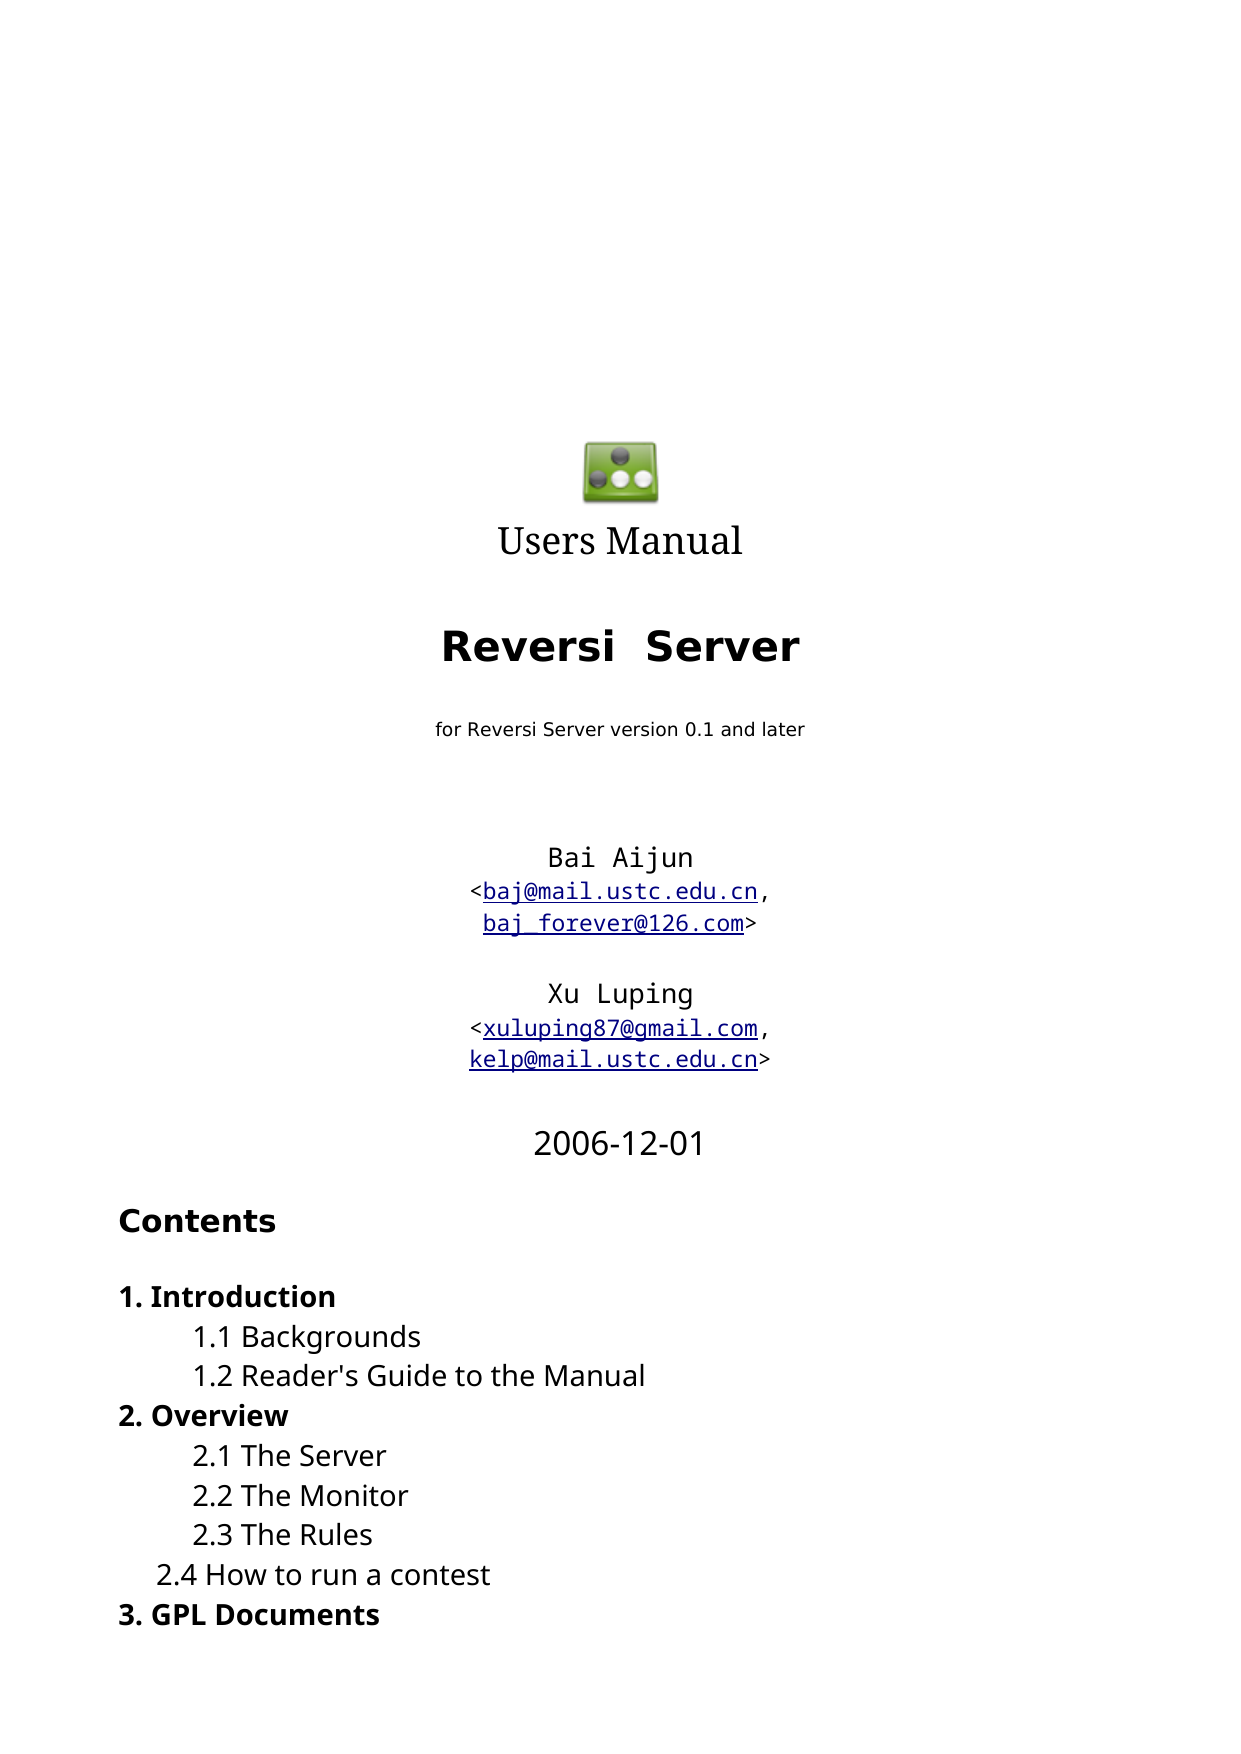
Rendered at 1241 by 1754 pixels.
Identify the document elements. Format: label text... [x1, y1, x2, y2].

text Xu Luping [118, 974, 1122, 1011]
text Contents [118, 1204, 1122, 1240]
text Reversi Server [118, 622, 1122, 671]
picture [575, 434, 668, 515]
text 2.4 How to run a contest [118, 1554, 1122, 1594]
text Users Manual [118, 402, 1122, 566]
text 2.3 The Rules [118, 1514, 1122, 1554]
text 2. Overview [118, 1395, 1122, 1435]
text 1. Introduction [118, 1276, 1122, 1316]
text <xuluping87@gmail.com, [118, 1011, 1122, 1043]
text 3. GPL Documents [118, 1594, 1122, 1633]
text kelp@mail.ustc.edu.cn> [118, 1043, 1122, 1074]
text Bai Aijun [118, 838, 1122, 875]
text 2.1 The Server [118, 1435, 1122, 1475]
text for Reversi Server version 0.1 and later [118, 719, 1122, 741]
text 2006-12-01 [118, 1119, 1122, 1165]
text 2.2 The Monitor [118, 1475, 1122, 1514]
text 1.2 Reader's Guide to the Manual [118, 1356, 1122, 1395]
text <baj@mail.ustc.edu.cn, [118, 875, 1122, 906]
text baj_forever@126.com> [118, 906, 1122, 938]
text 1.1 Backgrounds [118, 1316, 1122, 1356]
